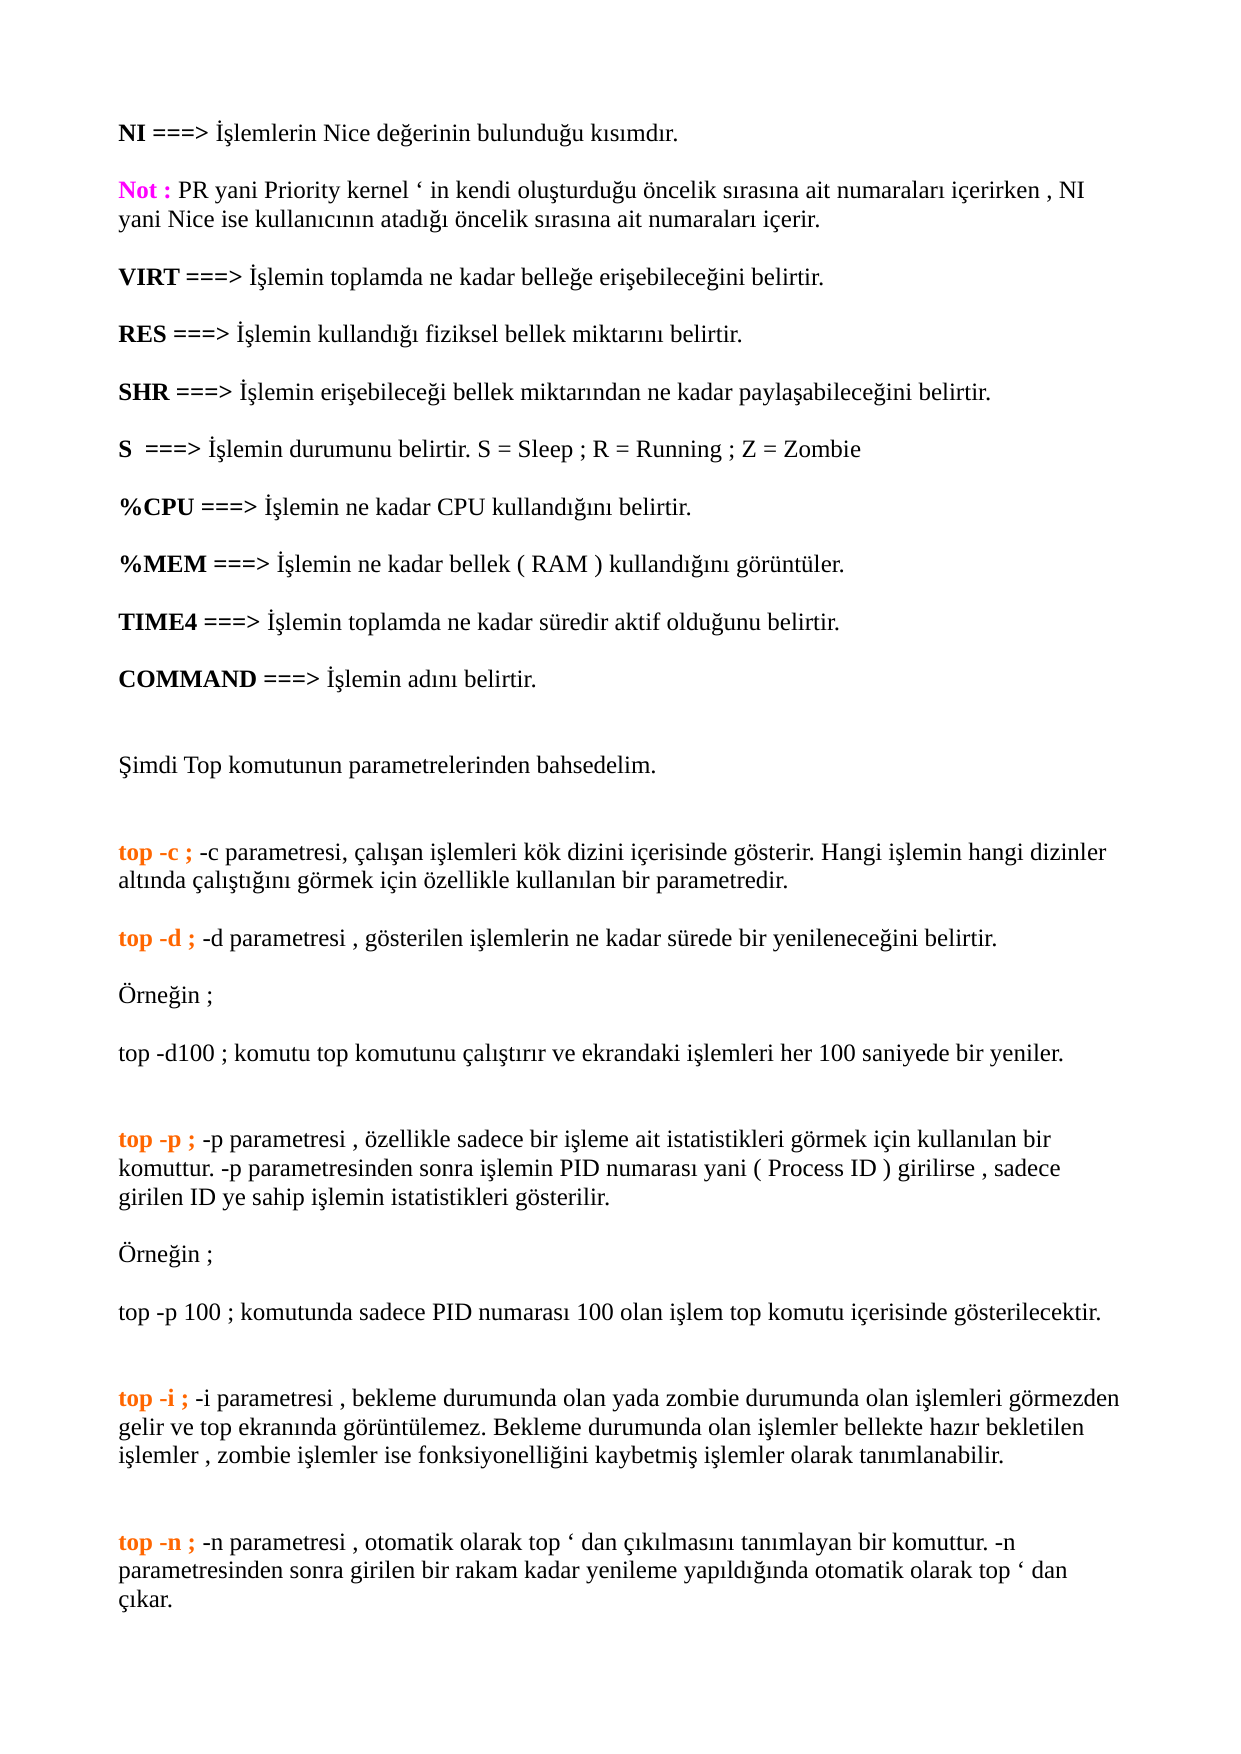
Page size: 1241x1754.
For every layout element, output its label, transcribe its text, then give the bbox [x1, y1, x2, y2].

text top -p ; -p parametresi , özellikle sadece bir işleme ait istatistikleri görmek için kullanılan bir komuttur. -p parametresinden sonra işlemin PID numarası yani ( Process ID ) girilirse , sadece girilen ID ye sahip işlemin istatistikleri gösterilir. [118, 1124, 1122, 1211]
text Örneğin ; [118, 981, 1122, 1009]
text Not : PR yani Priority kernel ‘ in kendi oluşturduğu öncelik sırasına ait numaraları içerirken , NI yani Nice ise kullanıcının atadığı öncelik sırasına ait numaraları içerir. [118, 176, 1122, 233]
text COMMAND ===> İşlemin adını belirtir. [118, 664, 1122, 693]
text top -d ; -d parametresi , gösterilen işlemlerin ne kadar sürede bir yenileneceğini belirtir. [118, 923, 1122, 952]
text RES ===> İşlemin kullandığı fiziksel bellek miktarını belirtir. [118, 319, 1122, 348]
text Örneğin ; [118, 1239, 1122, 1268]
text NI ===> İşlemlerin Nice değerinin bulunduğu kısımdır. [118, 118, 1122, 147]
text SHR ===> İşlemin erişebileceği bellek miktarından ne kadar paylaşabileceğini belirtir. [118, 377, 1122, 406]
text top -i ; -i parametresi , bekleme durumunda olan yada zombie durumunda olan işlemleri görmezden gelir ve top ekranında görüntülemez. Bekleme durumunda olan işlemler bellekte hazır bekletilen işlemler , zombie işlemler ise fonksiyonelliğini kaybetmiş işlemler olarak tanımlanabilir. [118, 1383, 1122, 1469]
text TIME4 ===> İşlemin toplamda ne kadar süredir aktif olduğunu belirtir. [118, 607, 1122, 636]
text S ===> İşlemin durumunu belirtir. S = Sleep ; R = Running ; Z = Zombie [118, 434, 1122, 463]
text %MEM ===> İşlemin ne kadar bellek ( RAM ) kullandığını görüntüler. [118, 549, 1122, 578]
text top -n ; -n parametresi , otomatik olarak top ‘ dan çıkılmasını tanımlayan bir komuttur. -n parametresinden sonra girilen bir rakam kadar yenileme yapıldığında otomatik olarak top ‘ dan çıkar. [118, 1527, 1122, 1613]
text %CPU ===> İşlemin ne kadar CPU kullandığını belirtir. [118, 492, 1122, 521]
text top -p 100 ; komutunda sadece PID numarası 100 olan işlem top komutu içerisinde gösterilecektir. [118, 1297, 1122, 1326]
text top -d100 ; komutu top komutunu çalıştırır ve ekrandaki işlemleri her 100 saniyede bir yeniler. [118, 1038, 1122, 1067]
text top -c ; -c parametresi, çalışan işlemleri kök dizini içerisinde gösterir. Hangi işlemin hangi dizinler altında çalıştığını görmek için özellikle kullanılan bir parametredir. [118, 837, 1122, 894]
text Şimdi Top komutunun parametrelerinden bahsedelim. [118, 751, 1122, 779]
text VIRT ===> İşlemin toplamda ne kadar belleğe erişebileceğini belirtir. [118, 262, 1122, 291]
